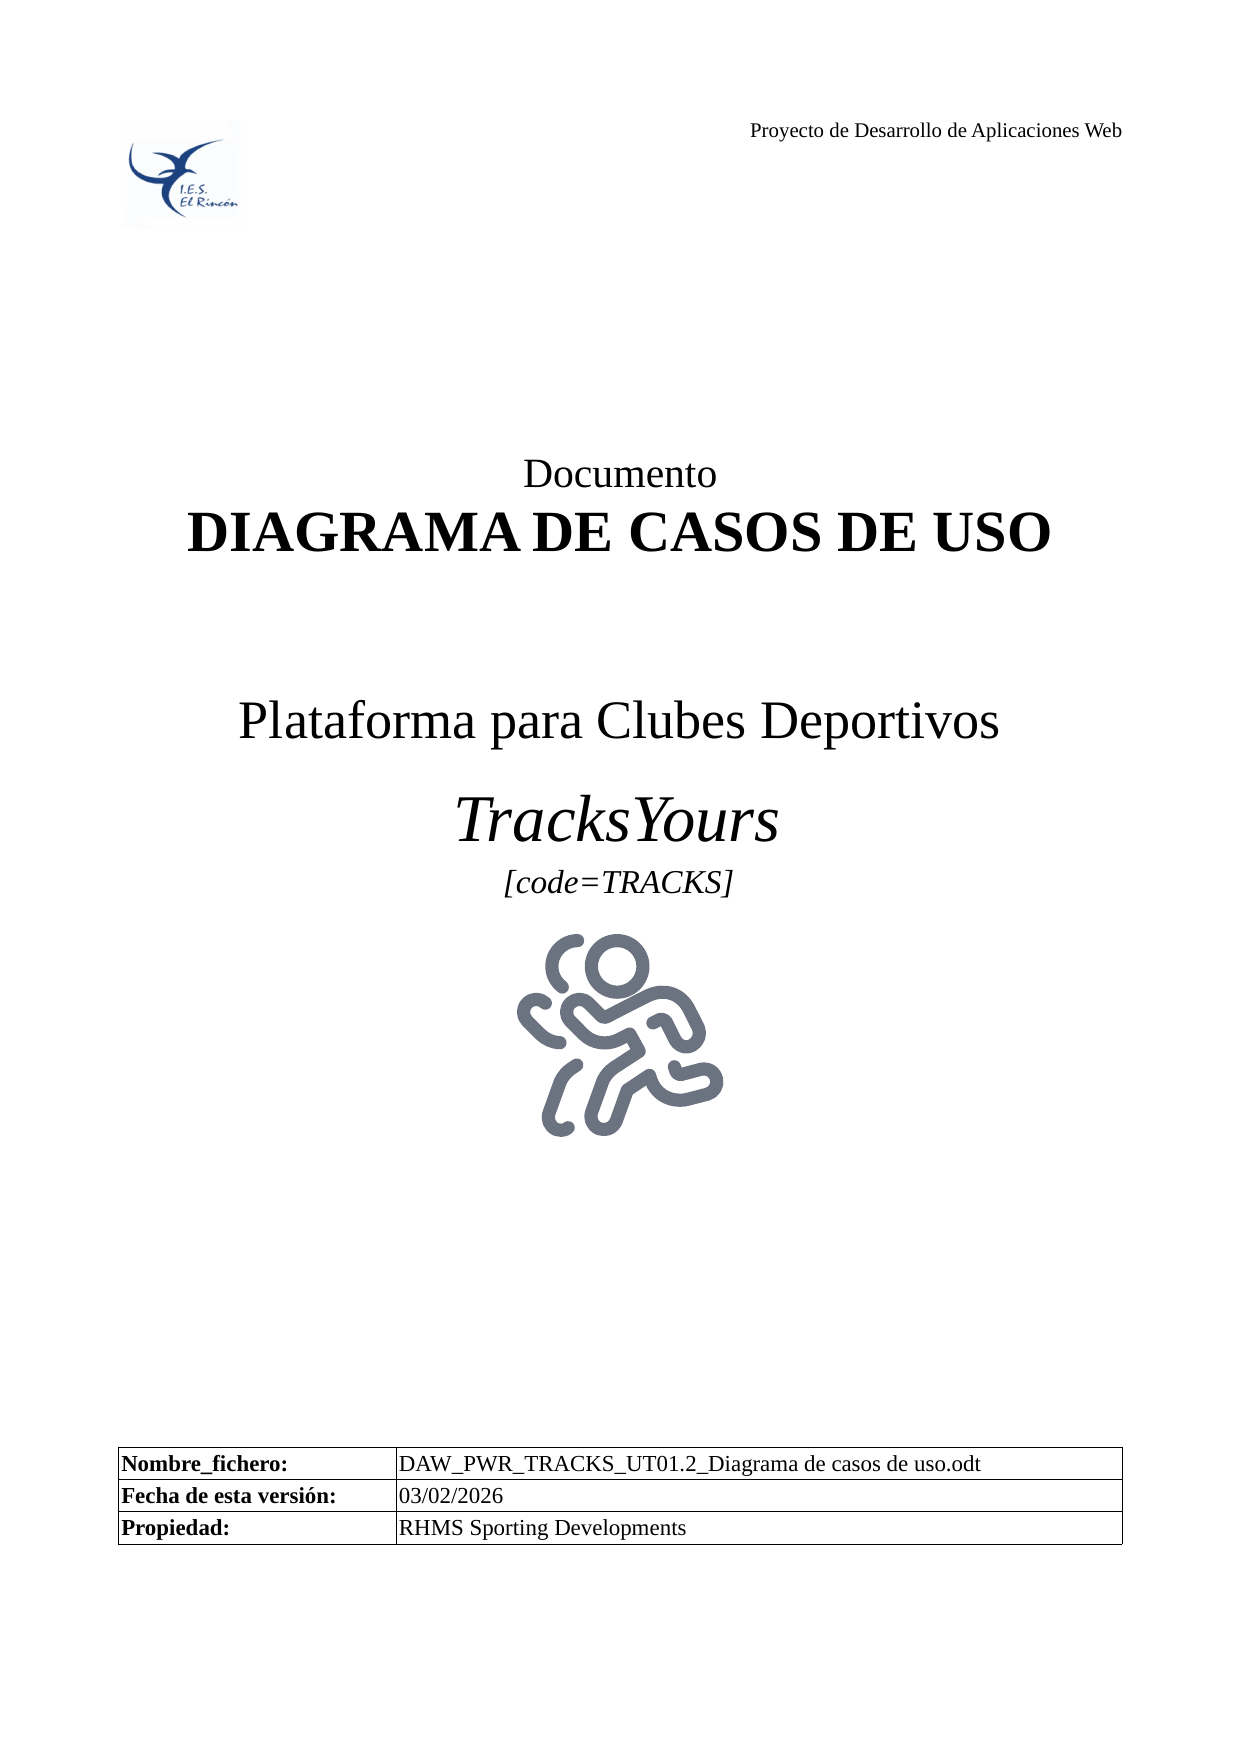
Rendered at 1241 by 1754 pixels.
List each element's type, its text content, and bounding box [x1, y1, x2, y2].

text [code=TRACKS] [118, 862, 1122, 900]
table_header DAW_PWR_TRACKS_UT01.2_Diagrama de casos de uso.odt [397, 1448, 1122, 1479]
text TracksYours [118, 779, 1122, 856]
table_cell RHMS Sporting Developments [397, 1512, 1122, 1543]
text Proyecto de Desarrollo de Aplicaciones Web [118, 118, 1122, 142]
table_header Nombre_fichero: [119, 1448, 396, 1479]
text Plataforma para Clubes Deportivos [118, 688, 1122, 751]
text Documento [118, 449, 1122, 497]
picture [118, 120, 244, 229]
table_cell 03/02/2026 [397, 1480, 1122, 1511]
table_cell Propiedad: [119, 1512, 396, 1543]
text DIAGRAMA DE CASOS DE USO [118, 497, 1122, 564]
table_cell Fecha de esta versión: [119, 1480, 396, 1511]
